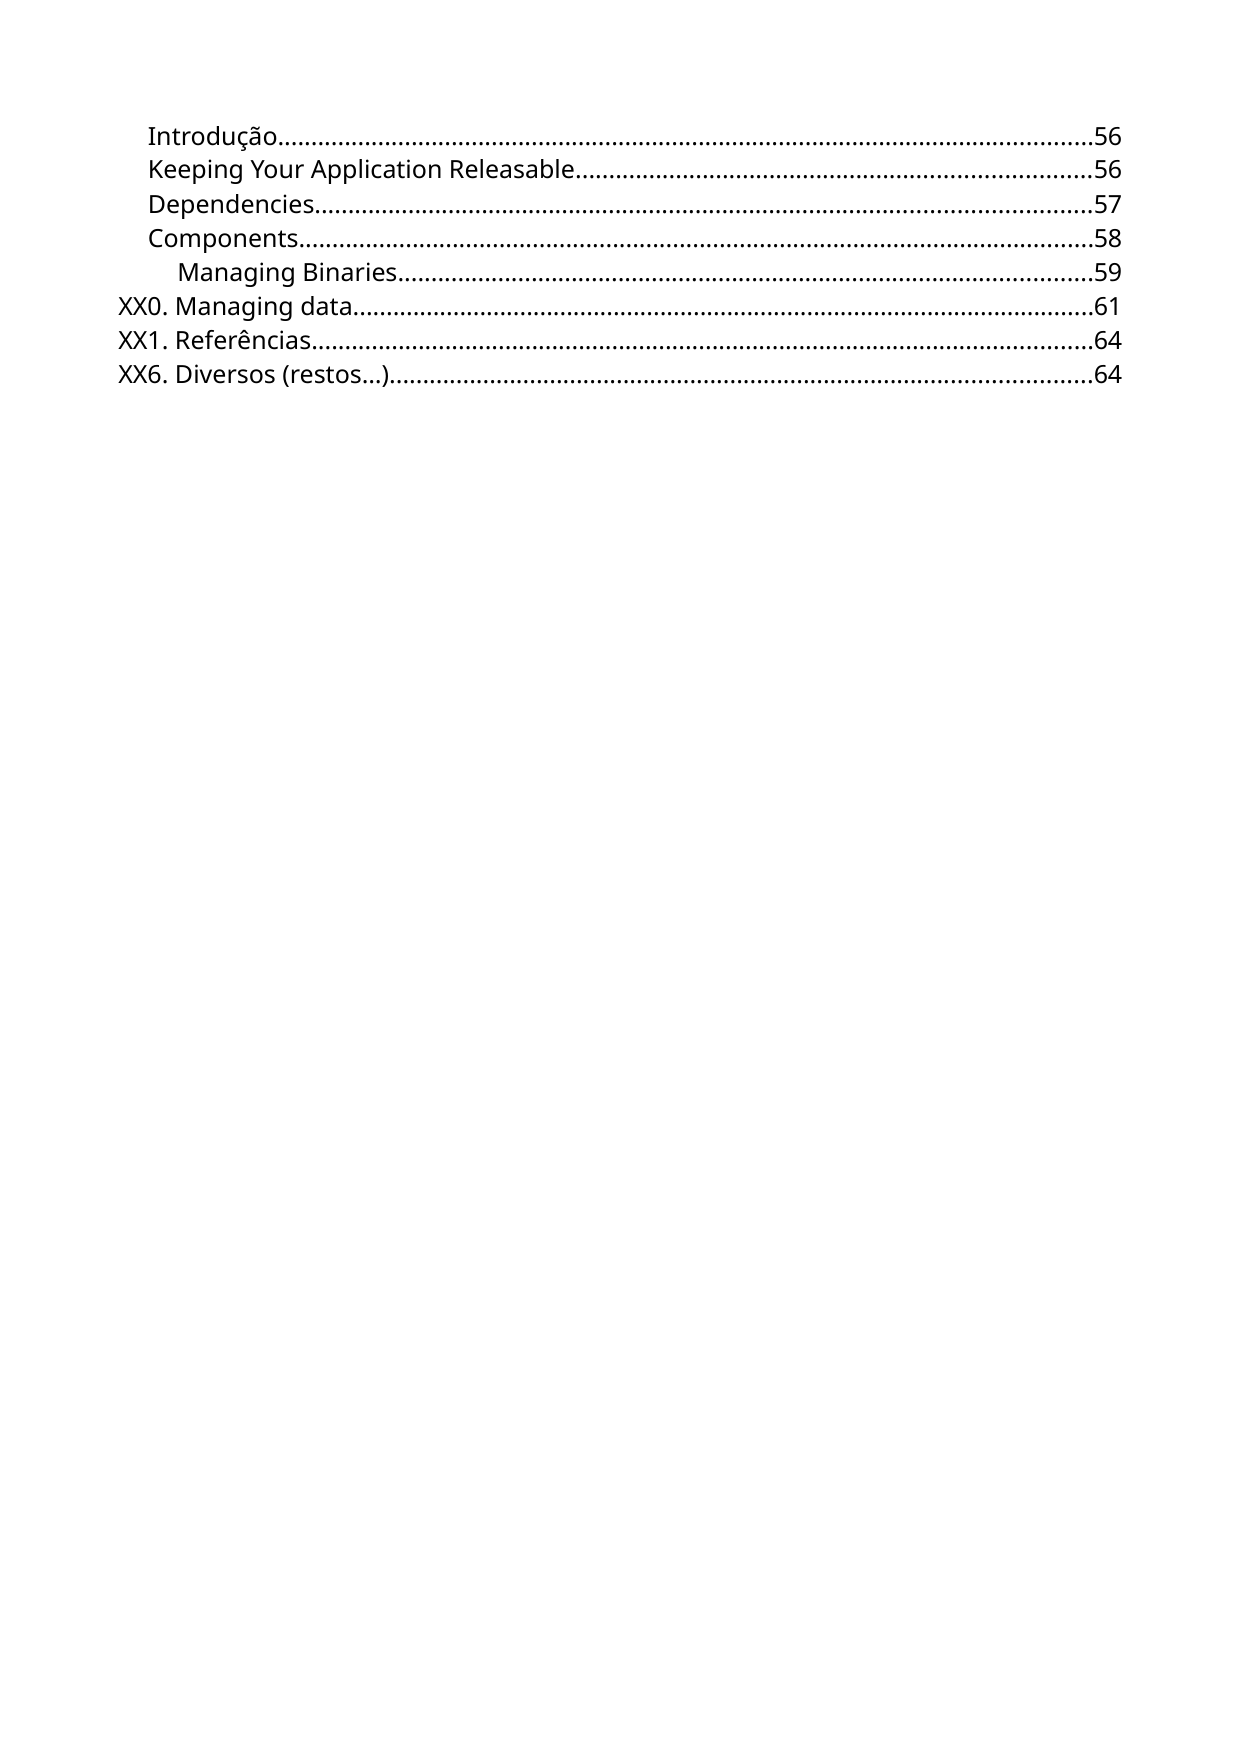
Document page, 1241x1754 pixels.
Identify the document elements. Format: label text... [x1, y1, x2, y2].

text Managing Binaries 59 [177, 254, 1122, 288]
text Introdução 56 [148, 118, 1122, 152]
text XX1. Referências 64 [118, 322, 1122, 357]
text Keeping Your Application Releasable 56 [148, 152, 1122, 186]
text Dependencies 57 [148, 186, 1122, 220]
text Components 58 [148, 220, 1122, 254]
text XX0. Managing data 61 [118, 288, 1122, 322]
text XX6. Diversos (restos…) 64 [118, 357, 1122, 391]
